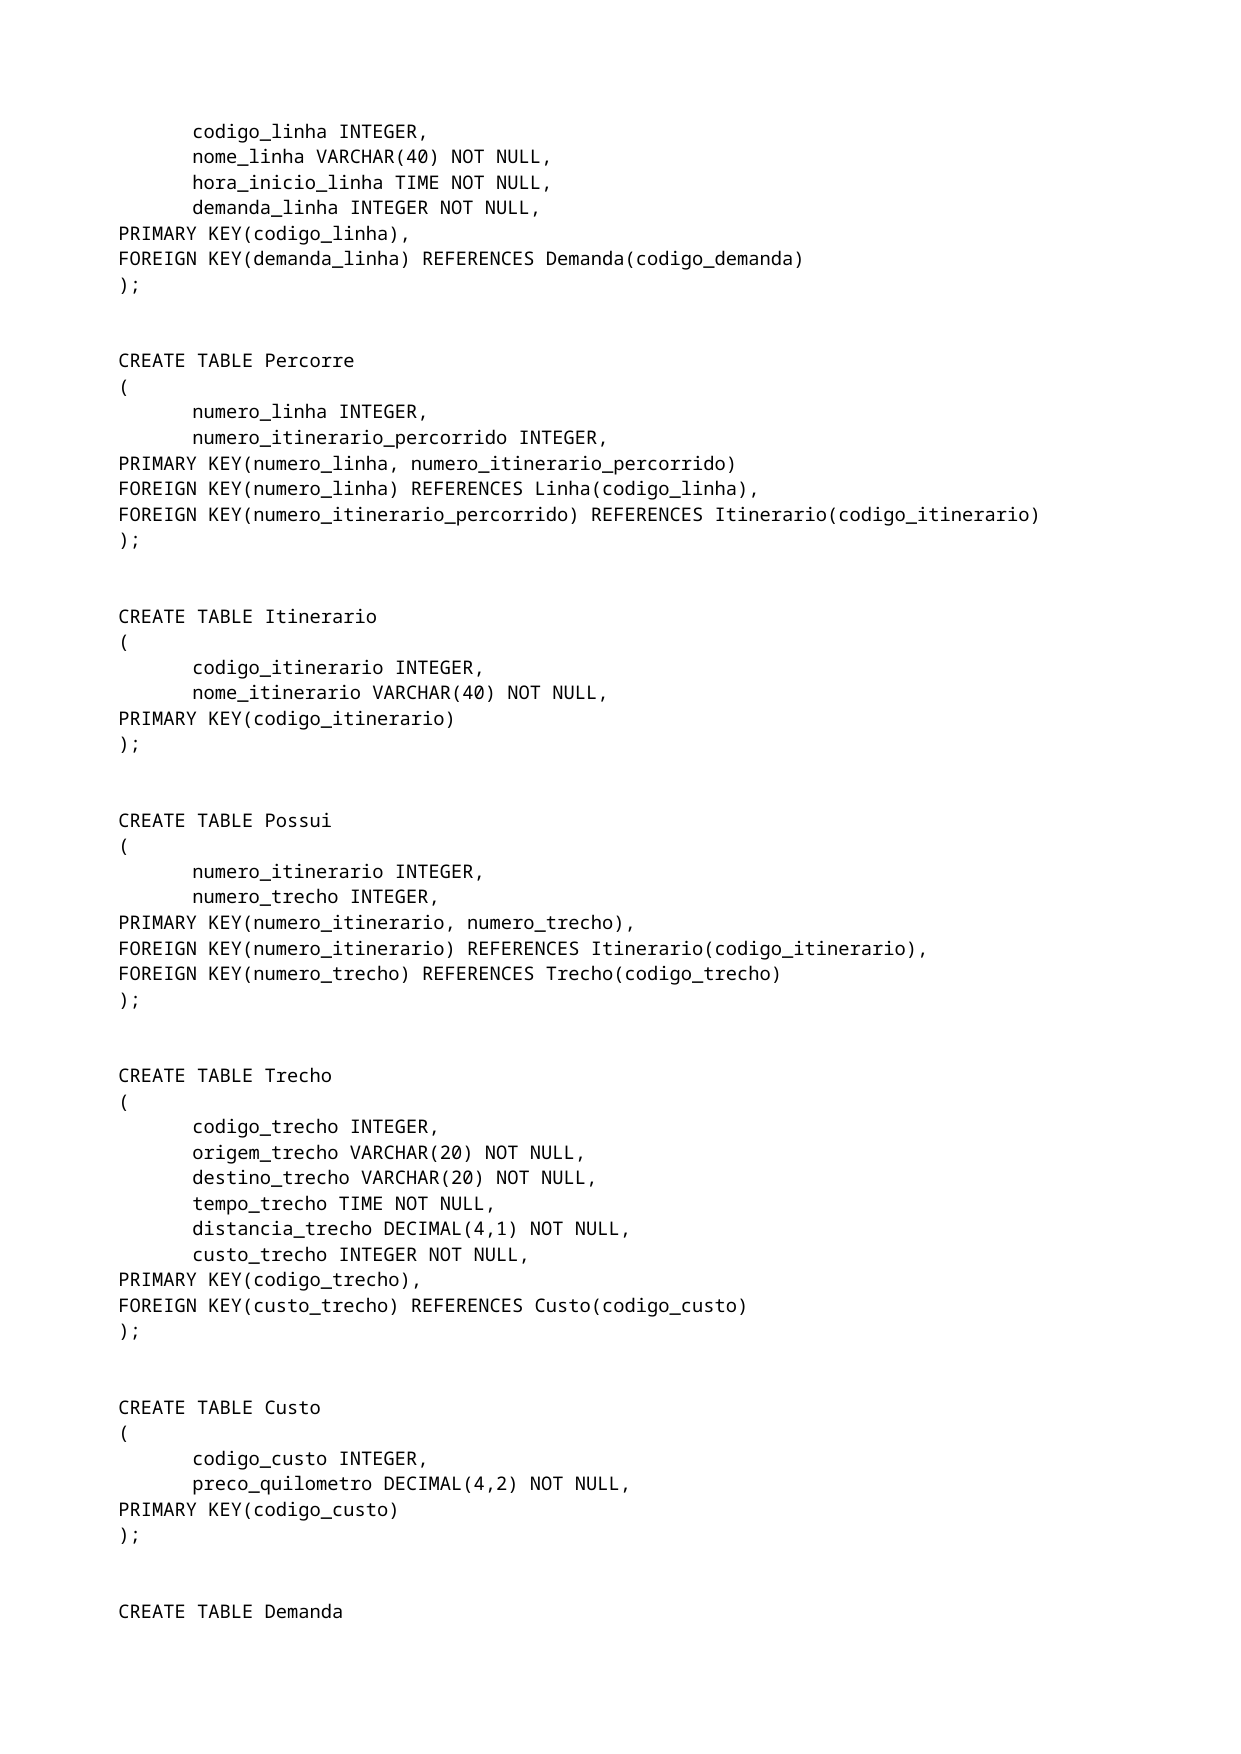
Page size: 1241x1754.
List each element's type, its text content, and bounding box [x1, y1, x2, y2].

text PRIMARY KEY(codigo_trecho), [118, 1267, 1122, 1292]
text nome_linha VARCHAR(40) NOT NULL, [118, 144, 1122, 169]
text PRIMARY KEY(codigo_linha), [118, 220, 1122, 246]
text tempo_trecho TIME NOT NULL, [118, 1190, 1122, 1216]
text PRIMARY KEY(numero_linha, numero_itinerario_percorrido) [118, 450, 1122, 475]
text ); [118, 986, 1122, 1011]
text codigo_custo INTEGER, [118, 1445, 1122, 1471]
text ( [118, 1088, 1122, 1113]
text custo_trecho INTEGER NOT NULL, [118, 1241, 1122, 1267]
text origem_trecho VARCHAR(20) NOT NULL, [118, 1139, 1122, 1164]
text ); [118, 731, 1122, 756]
text numero_itinerario_percorrido INTEGER, [118, 424, 1122, 450]
text ); [118, 1522, 1122, 1547]
text CREATE TABLE Custo [118, 1394, 1122, 1420]
text CREATE TABLE Percorre [118, 348, 1122, 373]
text FOREIGN KEY(numero_linha) REFERENCES Linha(codigo_linha), [118, 475, 1122, 501]
text ( [118, 628, 1122, 654]
text FOREIGN KEY(custo_trecho) REFERENCES Custo(codigo_custo) [118, 1292, 1122, 1318]
text ( [118, 373, 1122, 399]
text hora_inicio_linha TIME NOT NULL, [118, 169, 1122, 195]
text CREATE TABLE Itinerario [118, 603, 1122, 628]
text distancia_trecho DECIMAL(4,1) NOT NULL, [118, 1216, 1122, 1241]
text codigo_trecho INTEGER, [118, 1113, 1122, 1139]
text FOREIGN KEY(numero_itinerario_percorrido) REFERENCES Itinerario(codigo_itinerario) [118, 501, 1122, 526]
text PRIMARY KEY(codigo_itinerario) [118, 705, 1122, 731]
text CREATE TABLE Possui [118, 807, 1122, 833]
text numero_linha INTEGER, [118, 399, 1122, 424]
text codigo_itinerario INTEGER, [118, 654, 1122, 679]
text CREATE TABLE Demanda [118, 1598, 1122, 1624]
text ( [118, 833, 1122, 858]
text ( [118, 1420, 1122, 1445]
text ); [118, 271, 1122, 297]
text FOREIGN KEY(demanda_linha) REFERENCES Demanda(codigo_demanda) [118, 246, 1122, 271]
text ); [118, 526, 1122, 552]
text numero_itinerario INTEGER, [118, 858, 1122, 884]
text codigo_linha INTEGER, [118, 118, 1122, 144]
text nome_itinerario VARCHAR(40) NOT NULL, [118, 679, 1122, 705]
text PRIMARY KEY(codigo_custo) [118, 1496, 1122, 1522]
text demanda_linha INTEGER NOT NULL, [118, 195, 1122, 220]
text numero_trecho INTEGER, [118, 884, 1122, 909]
text FOREIGN KEY(numero_itinerario) REFERENCES Itinerario(codigo_itinerario), [118, 935, 1122, 960]
text preco_quilometro DECIMAL(4,2) NOT NULL, [118, 1471, 1122, 1496]
text FOREIGN KEY(numero_trecho) REFERENCES Trecho(codigo_trecho) [118, 960, 1122, 986]
text PRIMARY KEY(numero_itinerario, numero_trecho), [118, 909, 1122, 935]
text ); [118, 1318, 1122, 1343]
text destino_trecho VARCHAR(20) NOT NULL, [118, 1164, 1122, 1190]
text CREATE TABLE Trecho [118, 1062, 1122, 1088]
